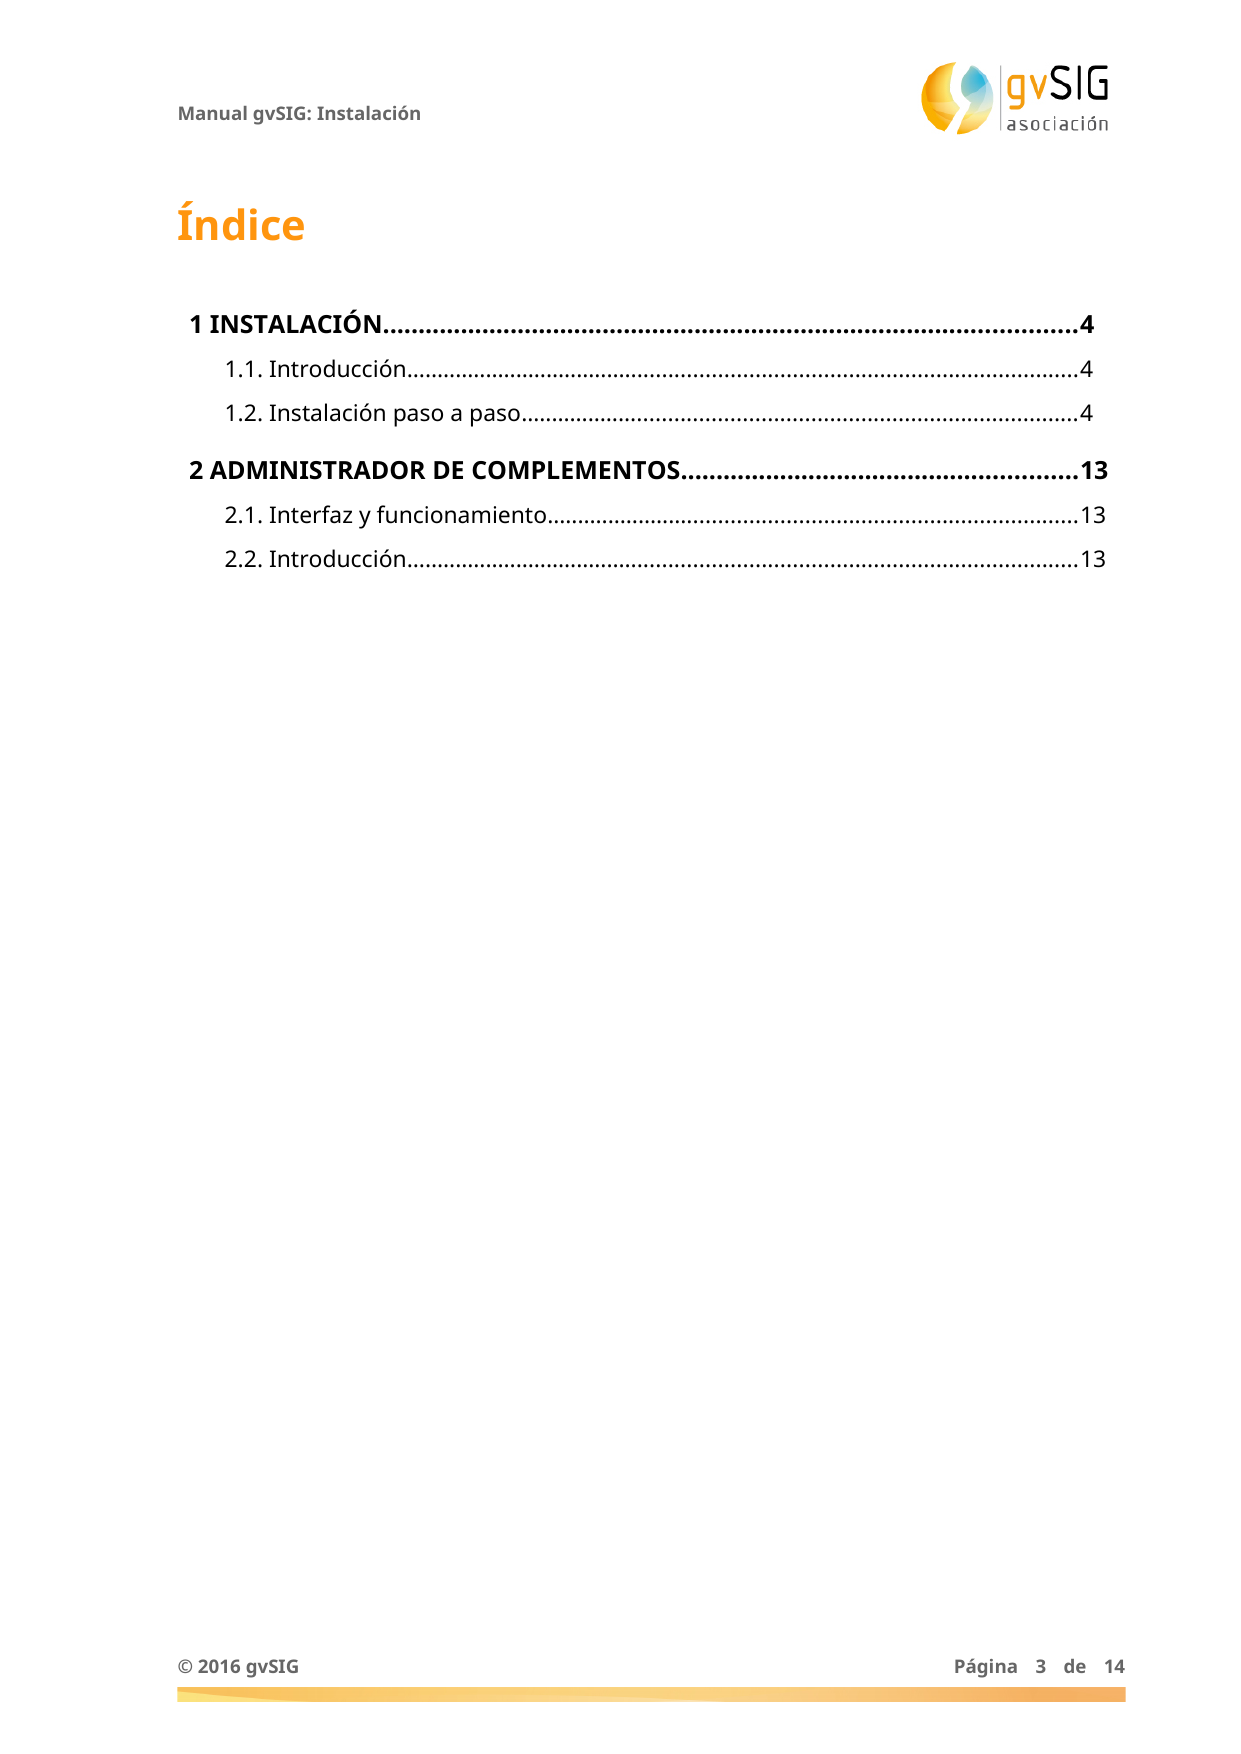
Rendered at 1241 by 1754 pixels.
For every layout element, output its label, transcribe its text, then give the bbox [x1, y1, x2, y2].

picture [177, 1687, 1126, 1702]
picture [902, 47, 1122, 148]
text 2 ADMINISTRADOR DE COMPLEMENTOS 13 [189, 453, 1125, 487]
text 1.2. Instalación paso a paso 4 [218, 397, 1125, 428]
text 2.1. Interfaz y funcionamiento 13 [218, 499, 1125, 531]
text Índice [177, 196, 1125, 253]
text 2.2. Introducción 13 [218, 543, 1125, 574]
text 1 Instalación 4 [189, 306, 1125, 340]
text 1.1. Introducción 4 [218, 353, 1125, 384]
